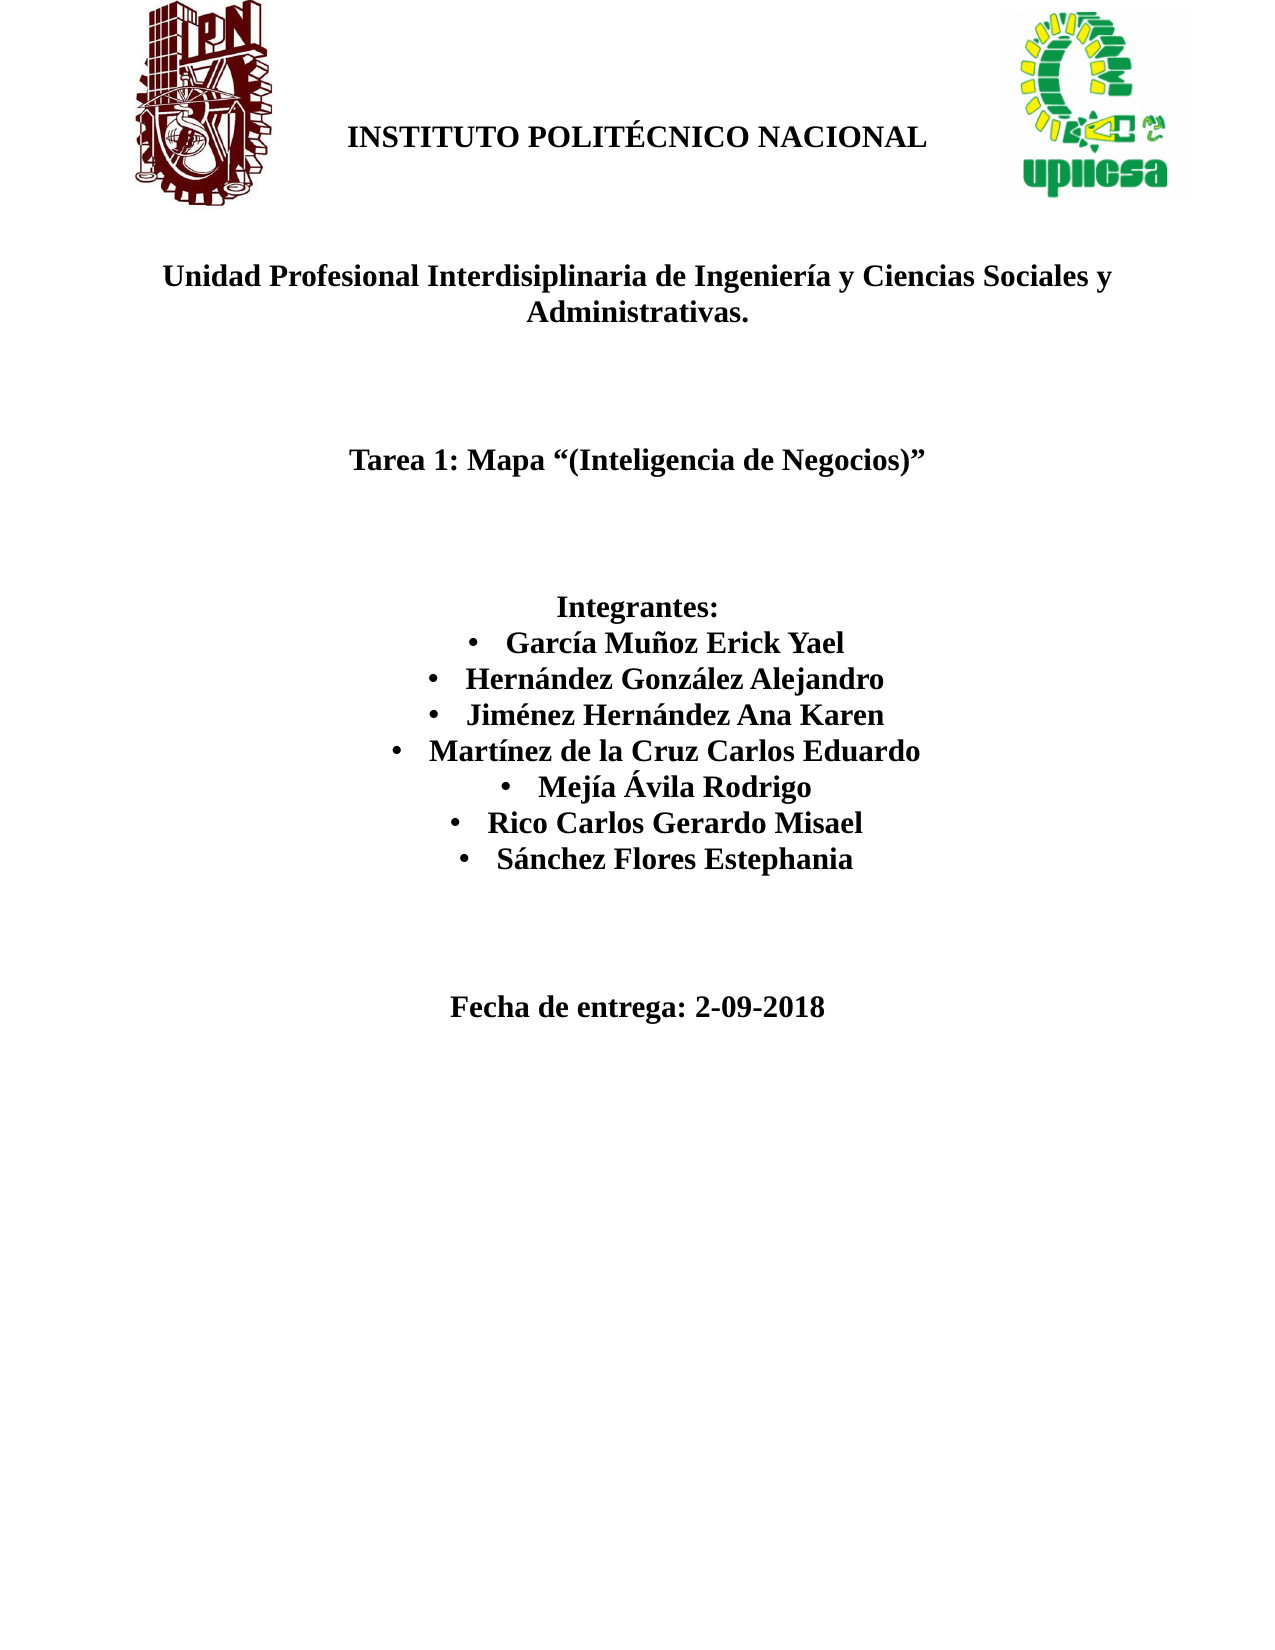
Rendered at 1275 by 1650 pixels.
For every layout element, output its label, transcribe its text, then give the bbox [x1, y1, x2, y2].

subtitle García Muñoz Erick Yael [156, 624, 1157, 661]
subtitle INSTITUTO POLITÉCNICO NACIONAL [275, 118, 999, 154]
subtitle [118, 118, 135, 154]
subtitle Sánchez Flores Estephania [156, 840, 1157, 876]
subtitle Integrantes: [118, 589, 1157, 624]
picture [999, 10, 1189, 200]
subtitle Unidad Profesional Interdisiplinaria de Ingeniería y Ciencias Sociales y Administrativas. [118, 257, 1157, 329]
subtitle Jiménez Hernández Ana Karen [156, 696, 1157, 732]
picture [135, 0, 275, 209]
subtitle Rico Carlos Gerardo Misael [156, 804, 1157, 840]
subtitle Martínez de la Cruz Carlos Eduardo [156, 732, 1157, 768]
subtitle Mejía Ávila Rodrigo [156, 768, 1157, 804]
subtitle Hernández González Alejandro [156, 661, 1157, 696]
subtitle Tarea 1: Mapa “(Inteligencia de Negocios)” [118, 441, 1157, 477]
subtitle Fecha de entrega: 2-09-2018 [118, 988, 1157, 1024]
